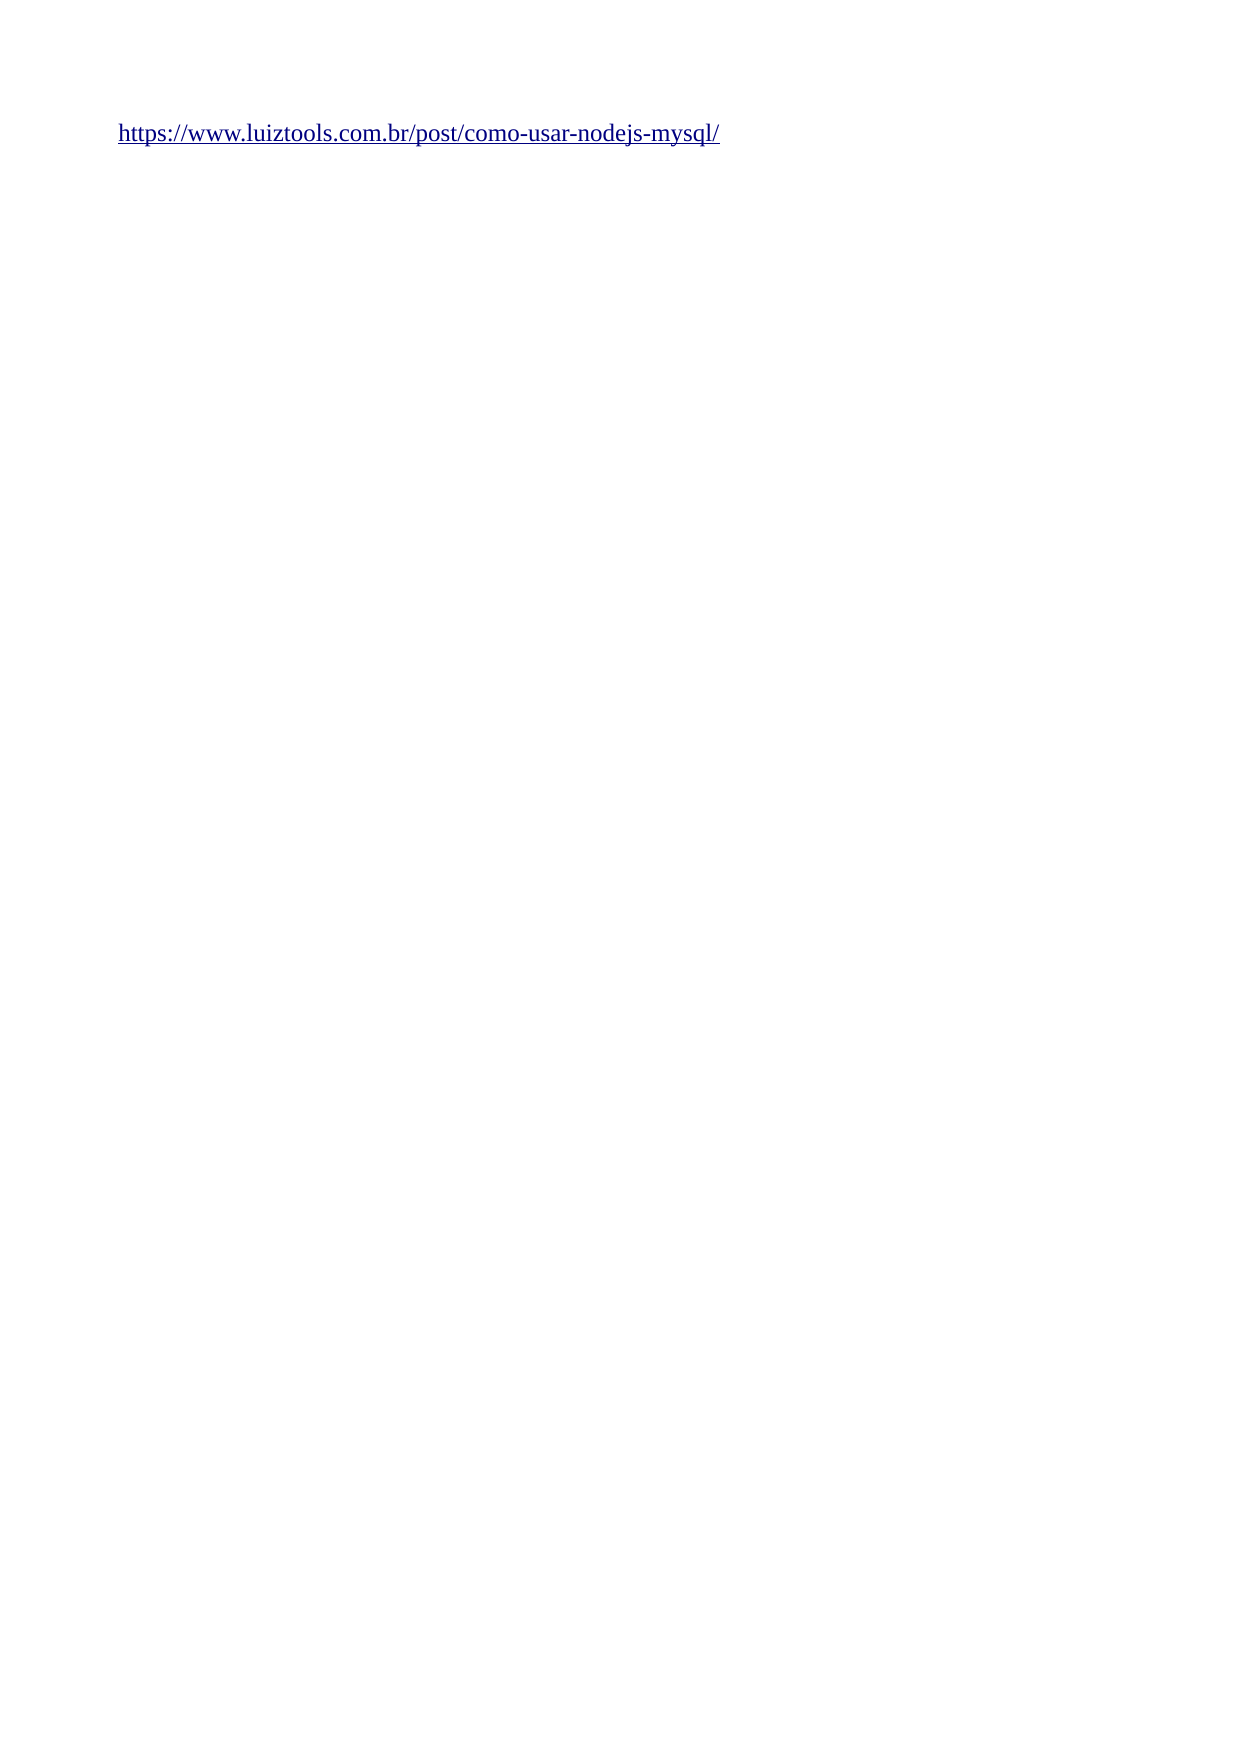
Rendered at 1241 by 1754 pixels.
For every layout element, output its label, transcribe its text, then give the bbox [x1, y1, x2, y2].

text https://www.luiztools.com.br/post/como-usar-nodejs-mysql/ [118, 118, 1122, 147]
